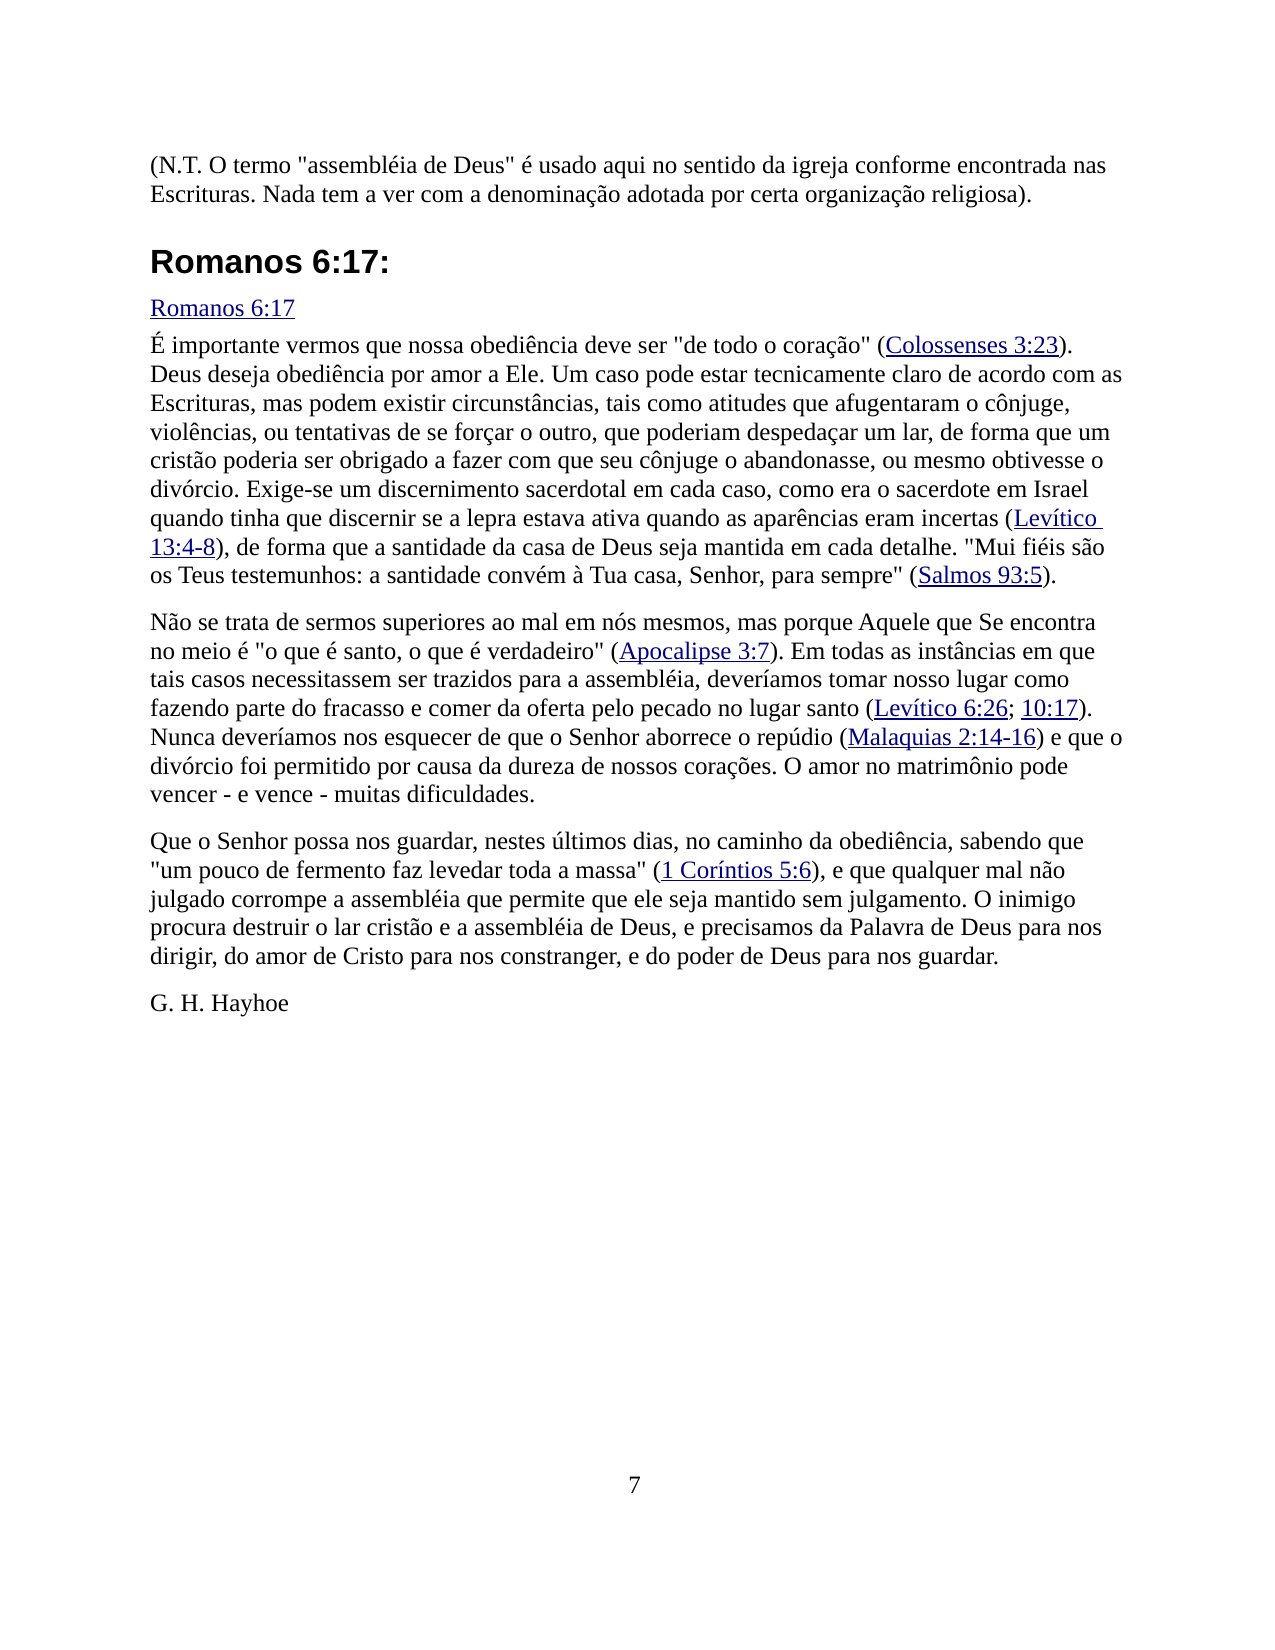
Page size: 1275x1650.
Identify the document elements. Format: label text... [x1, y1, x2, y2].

text Que o Senhor possa nos guardar, nestes últimos dias, no caminho da obediência, sabendo que "um pouco de fermento faz levedar toda a massa" (1 Coríntios 5:6), e que qualquer mal não julgado corrompe a assembléia que permite que ele seja mantido sem julgamento. O inimigo procura destruir o lar cristão e a assembléia de Deus, e precisamos da Palavra de Deus para nos dirigir, do amor de Cristo para nos constranger, e do poder de Deus para nos guardar. [150, 826, 1125, 970]
text (N.T. O termo "assembléia de Deus" é usado aqui no sentido da igreja conforme encontrada nas Escrituras. Nada tem a ver com a denominação adotada por certa organização religiosa). [150, 150, 1125, 207]
text É importante vermos que nossa obediência deve ser "de todo o coração" (Colossenses 3:23). Deus deseja obediência por amor a Ele. Um caso pode estar tecnicamente claro de acordo com as Escrituras, mas podem existir circunstâncias, tais como atitudes que afugentaram o cônjuge, violências, ou tentativas de se forçar o outro, que poderiam despedaçar um lar, de forma que um cristão poderia ser obrigado a fazer com que seu cônjuge o abandonasse, ou mesmo obtivesse o divórcio. Exige-se um discernimento sacerdotal em cada caso, como era o sacerdote em Israel quando tinha que discernir se a lepra estava ativa quando as aparências eram incertas (Levítico 13:4-8), de forma que a santidade da casa de Deus seja mantida em cada detalhe. "Mui fiéis são os Teus testemunhos: a santidade convém à Tua casa, Senhor, para sempre" (Salmos 93:5). [150, 330, 1125, 589]
subtitle Romanos 6:17: [150, 241, 1125, 280]
text G. H. Hayhoe [150, 988, 1125, 1017]
text Não se trata de sermos superiores ao mal em nós mesmos, mas porque Aquele que Se encontra no meio é "o que é santo, o que é verdadeiro" (Apocalipse 3:7). Em todas as instâncias em que tais casos necessitassem ser trazidos para a assembléia, deveríamos tomar nosso lugar como fazendo parte do fracasso e comer da oferta pelo pecado no lugar santo (Levítico 6:26; 10:17). Nunca deveríamos nos esquecer de que o Senhor aborrece o repúdio (Malaquias 2:14-16) e que o divórcio foi permitido por causa da dureza de nossos corações. O amor no matrimônio pode vencer - e vence - muitas dificuldades. [150, 607, 1125, 808]
text Romanos 6:17 [150, 293, 1125, 321]
